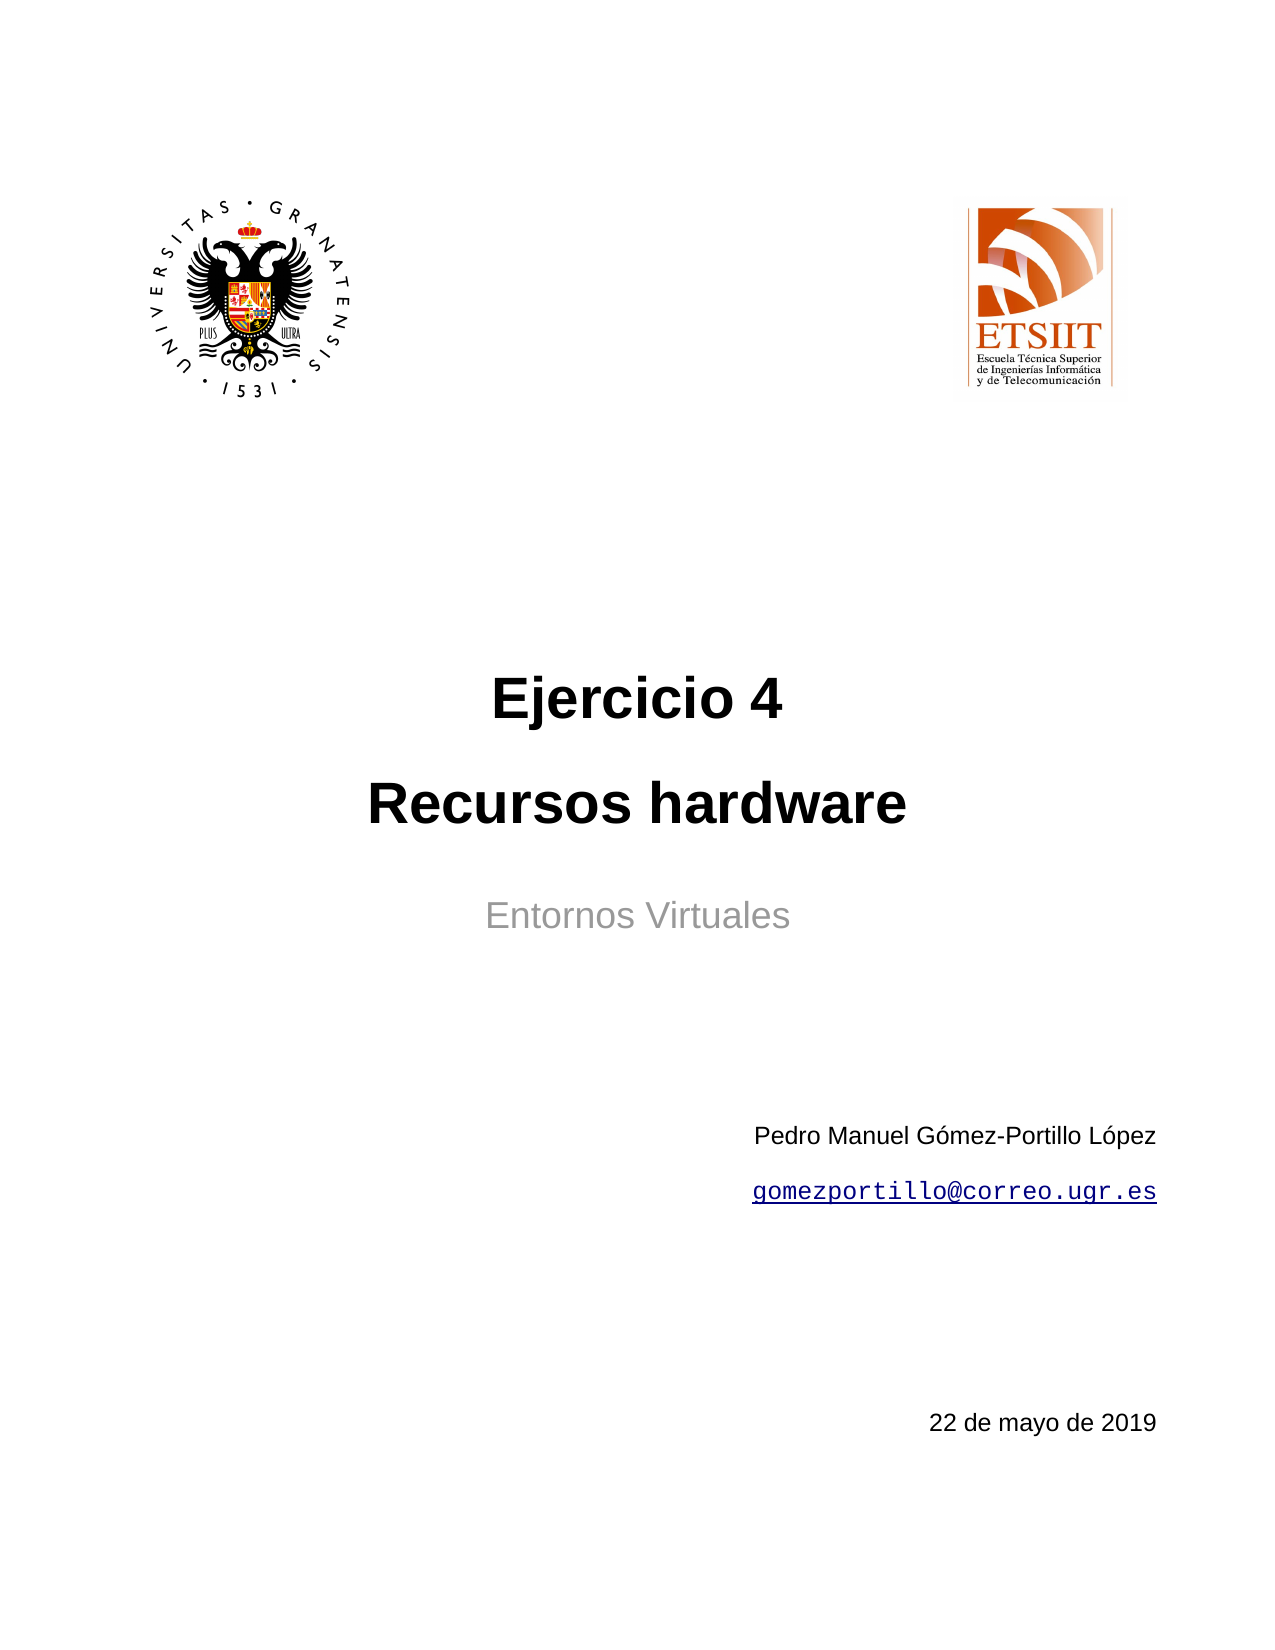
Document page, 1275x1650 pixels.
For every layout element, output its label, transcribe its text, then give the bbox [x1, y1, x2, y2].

title Ejercicio 4 [118, 664, 1157, 731]
text gomezportillo@correo.ugr.es [118, 1179, 1157, 1207]
text Pedro Manuel Gómez-Portillo López [118, 1121, 1157, 1150]
picture [140, 185, 359, 402]
text 22 de mayo de 2019 [118, 1408, 1157, 1437]
subtitle Entornos Virtuales [118, 893, 1157, 936]
title Recursos hardware [118, 768, 1157, 836]
picture [953, 196, 1129, 402]
